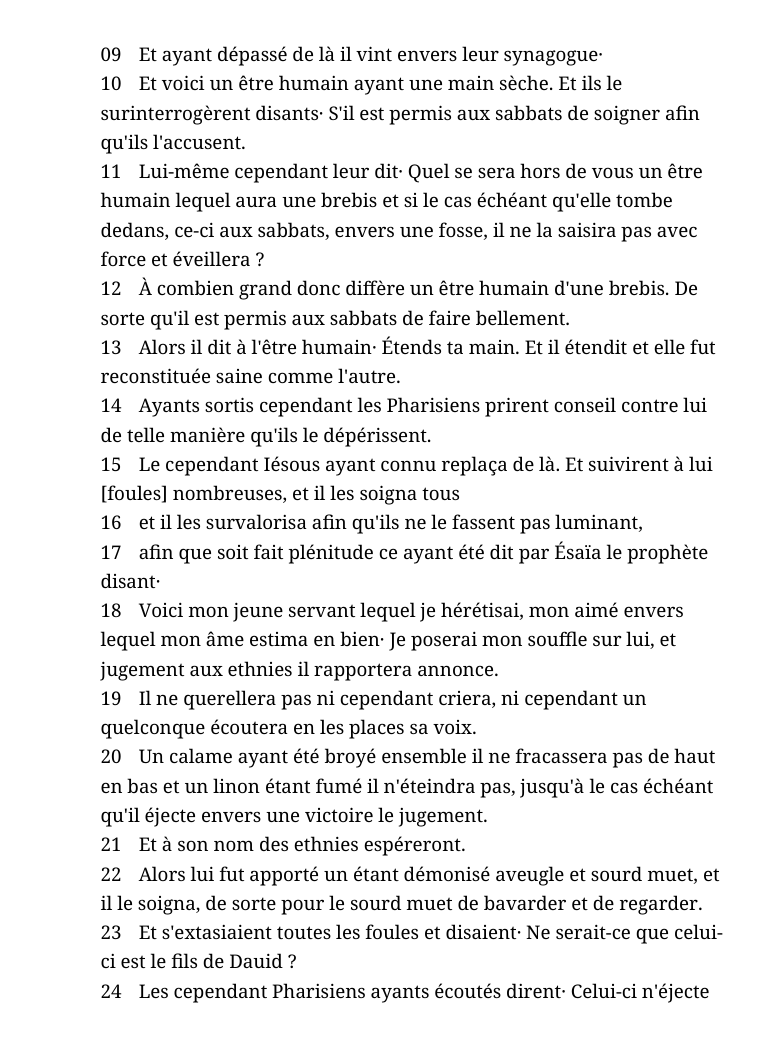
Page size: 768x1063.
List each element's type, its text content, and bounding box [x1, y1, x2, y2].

text 09 Et ayant dépassé de là il vint envers leur synagogue· 10 Et voici un être humain ayant une main sèche. Et ils le surinterrogèrent disants· S'il est permis aux sabbats de soigner afin qu'ils l'accusent. 11 Lui-même cependant leur dit· Quel se sera hors de vous un être humain lequel aura une brebis et si le cas échéant qu'elle tombe dedans, ce-ci aux sabbats, envers une fosse, il ne la saisira pas avec force et éveillera ? 12 À combien grand donc diffère un être humain d'une brebis. De sorte qu'il est permis aux sabbats de faire bellement. 13 Alors il dit à l'être humain· Étends ta main. Et il étendit et elle fut reconstituée saine comme l'autre. 14 Ayants sortis cependant les Pharisiens prirent conseil contre lui de telle manière qu'ils le dépérissent. 15 Le cependant Iésous ayant connu replaça de là. Et suivirent à lui [foules] nombreuses, et il les soigna tous 16 et il les survalorisa afin qu'ils ne le fassent pas luminant, 17 afin que soit fait plénitude ce ayant été dit par Ésaïa le prophète disant· 18 Voici mon jeune servant lequel je hérétisai, mon aimé envers lequel mon âme estima en bien· Je poserai mon souffle sur lui, et jugement aux ethnies il rapportera annonce. 19 Il ne querellera pas ni cependant criera, ni cependant un quelconque écoutera en les places sa voix. 20 Un calame ayant été broyé ensemble il ne fracassera pas de haut en bas et un linon étant fumé il n'éteindra pas, jusqu'à le cas échéant qu'il éjecte envers une victoire le jugement. 21 Et à son nom des ethnies espéreront. 22 Alors lui fut apporté un étant démonisé aveugle et sourd muet, et il le soigna, de sorte pour le sourd muet de bavarder et de regarder. 23 Et s'extasiaient toutes les foules et disaient· Ne serait-ce que celui-ci est le fils de Dauid ? 24 Les cependant Pharisiens ayants écoutés dirent· Celui-ci n'éjecte [100, 41, 729, 1003]
